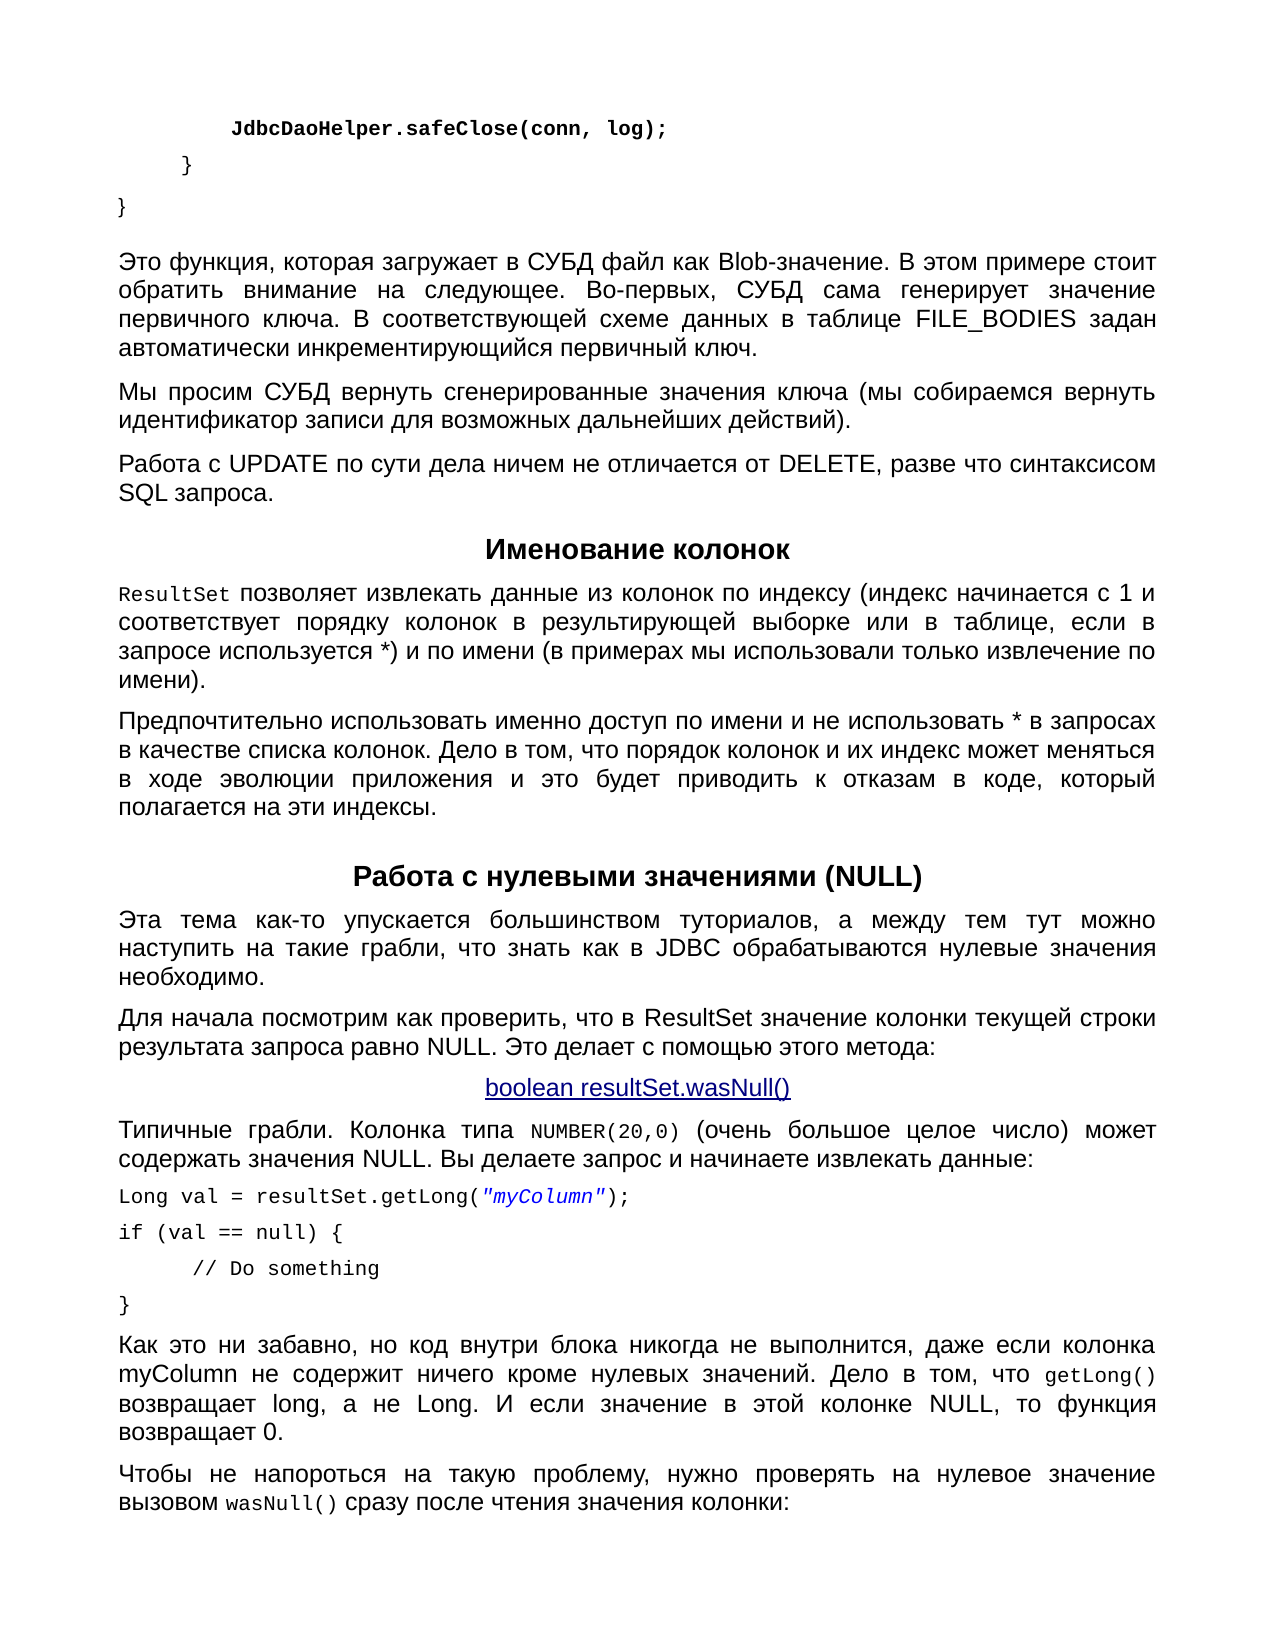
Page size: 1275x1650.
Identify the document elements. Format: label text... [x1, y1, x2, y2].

text Для начала посмотрим как проверить, что в ResultSet значение колонки текущей строки результата запроса равно NULL. Это делает с помощью этого метода: [118, 1003, 1157, 1061]
text JdbcDaoHelper.safeClose(conn, log); [118, 118, 1157, 142]
text Предпочтительно использовать именно доступ по имени и не использовать * в запросах в качестве списка колонок. Дело в том, что порядок колонок и их индекс может меняться в ходе эволюции приложения и это будет приводить к отказам в коде, который полагается на эти индексы. [118, 706, 1157, 821]
text if (val == null) { [118, 1222, 1157, 1245]
text } [118, 190, 1157, 219]
text } [118, 154, 1157, 178]
subtitle Именование колонок [118, 532, 1157, 565]
text boolean resultSet.wasNull() [118, 1073, 1157, 1102]
text Long val = resultSet.getLong("myColumn"); [118, 1186, 1157, 1209]
text Эта тема как-то упускается большинством туториалов, а между тем тут можно наступить на такие грабли, что знать как в JDBC обрабатываются нулевые значения необходимо. [118, 905, 1157, 991]
text Чтобы не напороться на такую проблему, нужно проверять на нулевое значение вызовом wasNull() сразу после чтения значения колонки: [118, 1459, 1157, 1517]
text Мы просим СУБД вернуть сгенерированные значения ключа (мы собираемся вернуть идентификатор записи для возможных дальнейших действий). [118, 377, 1157, 434]
text Как это ни забавно, но код внутри блока никогда не выполнится, даже если колонка myColumn не содержит ничего кроме нулевых значений. Дело в том, что getLong() возвращает long, а не Long. И если значение в этой колонке NULL, то функция возвращает 0. [118, 1330, 1157, 1446]
text // Do something [118, 1258, 1157, 1282]
text Работа с UPDATE по сути дела ничем не отличается от DELETE, разве что синтаксисом SQL запроса. [118, 449, 1157, 507]
text Это функция, которая загружает в СУБД файл как Blob-значение. В этом примере стоит обратить внимание на следующее. Во-первых, СУБД сама генерирует значение первичного ключа. В соответствующей схеме данных в таблице FILE_BODIES задан автоматически инкрементирующийся первичный ключ. [118, 247, 1157, 362]
text ResultSet позволяет извлекать данные из колонок по индексу (индекс начинается с 1 и соответствует порядку колонок в результирующей выборке или в таблице, если в запросе используется *) и по имени (в примерах мы использовали только извлечение по имени). [118, 578, 1157, 694]
subtitle Работа с нулевыми значениями (NULL) [118, 859, 1157, 892]
text Типичные грабли. Колонка типа NUMBER(20,0) (очень большое целое число) может содержать значения NULL. Вы делаете запрос и начинаете извлекать данные: [118, 1115, 1157, 1173]
text } [118, 1294, 1157, 1318]
